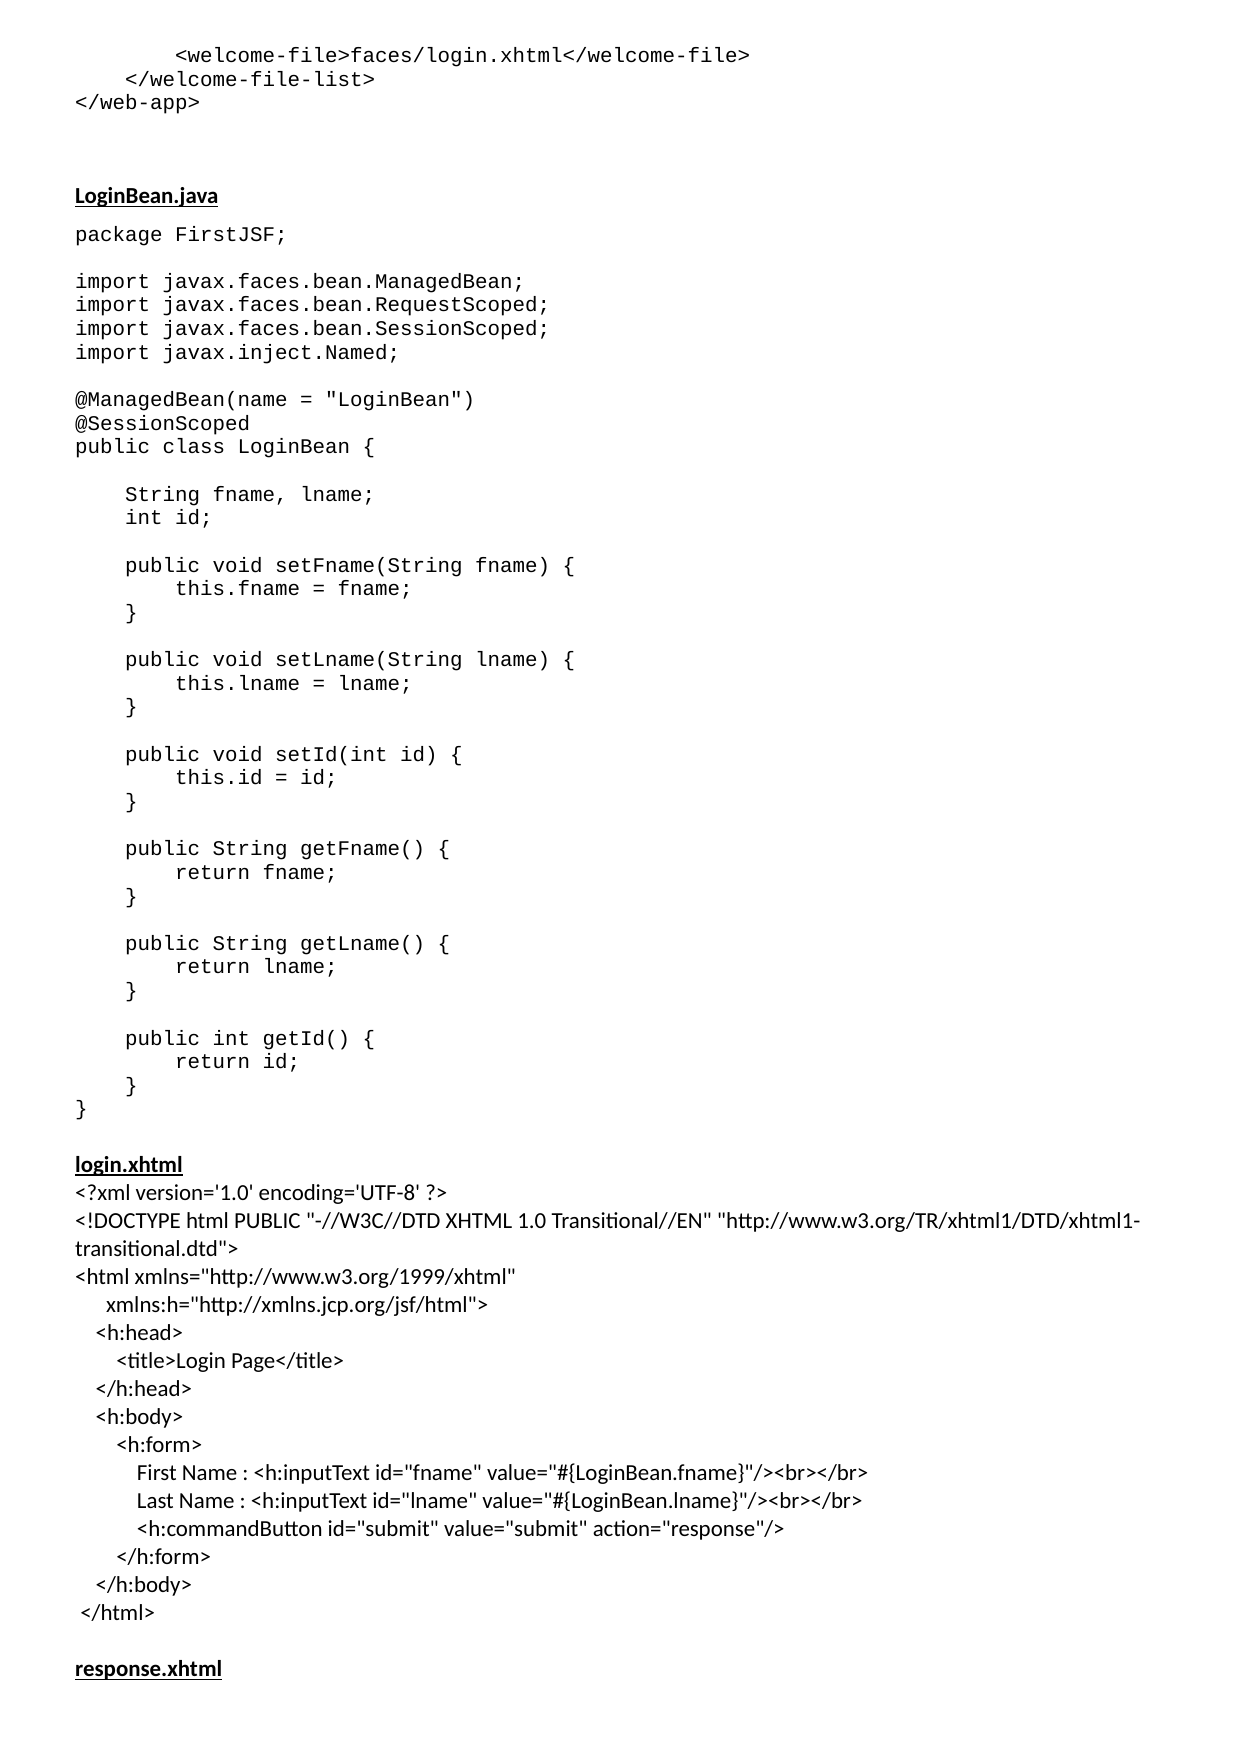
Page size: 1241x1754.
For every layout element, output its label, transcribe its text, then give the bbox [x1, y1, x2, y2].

text </h:form> [75, 1542, 1195, 1570]
text } [75, 886, 1195, 909]
text </h:body> [75, 1570, 1195, 1598]
text @SessionScoped [75, 413, 1195, 436]
text int id; [75, 507, 1195, 531]
text return id; [75, 1051, 1195, 1075]
text LoginBean.java [75, 182, 1195, 209]
text return fname; [75, 862, 1195, 886]
text import javax.faces.bean.SessionScoped; [75, 318, 1195, 342]
text </welcome-file-list> [75, 69, 1195, 92]
text response.xhtml [75, 1654, 1195, 1682]
text </h:head> [75, 1374, 1195, 1402]
text import javax.faces.bean.RequestScoped; [75, 294, 1195, 318]
text public void setId(int id) { [75, 744, 1195, 767]
text Last Name : <h:inputText id="lname" value="#{LoginBean.lname}"/><br></br> [75, 1486, 1195, 1514]
text this.id = id; [75, 767, 1195, 791]
text import javax.inject.Named; [75, 342, 1195, 365]
text } [75, 602, 1195, 626]
text public String getLname() { [75, 933, 1195, 957]
text First Name : <h:inputText id="fname" value="#{LoginBean.fname}"/><br></br> [75, 1458, 1195, 1486]
text } [75, 791, 1195, 815]
text import javax.faces.bean.ManagedBean; [75, 271, 1195, 294]
text xmlns:h="http://xmlns.jcp.org/jsf/html"> [75, 1290, 1195, 1318]
text <h:commandButton id="submit" value="submit" action="response"/> [75, 1514, 1195, 1542]
text login.xhtml [75, 1150, 1195, 1178]
text <title>Login Page</title> [75, 1346, 1195, 1374]
text <h:head> [75, 1318, 1195, 1346]
text public void setLname(String lname) { [75, 649, 1195, 673]
text </html> [75, 1598, 1195, 1626]
text String fname, lname; [75, 484, 1195, 507]
text <html xmlns="http://www.w3.org/1999/xhtml" [75, 1262, 1195, 1290]
text public void setFname(String fname) { [75, 554, 1195, 578]
text public String getFname() { [75, 838, 1195, 862]
text this.lname = lname; [75, 673, 1195, 696]
text } [75, 980, 1195, 1004]
text </web-app> [75, 92, 1195, 116]
text this.fname = fname; [75, 578, 1195, 602]
text } [75, 1098, 1195, 1122]
text <h:body> [75, 1402, 1195, 1430]
text } [75, 696, 1195, 720]
text package FirstJSF; [75, 223, 1195, 247]
text <h:form> [75, 1430, 1195, 1458]
text <welcome-file>faces/login.xhtml</welcome-file> [75, 45, 1195, 69]
text } [75, 1075, 1195, 1098]
text @ManagedBean(name = "LoginBean") [75, 389, 1195, 413]
text <?xml version='1.0' encoding='UTF-8' ?> [75, 1178, 1195, 1206]
text public int getId() { [75, 1027, 1195, 1051]
text return lname; [75, 957, 1195, 980]
text public class LoginBean { [75, 436, 1195, 460]
text <!DOCTYPE html PUBLIC "-//W3C//DTD XHTML 1.0 Transitional//EN" "http://www.w3.org/TR/xhtml1/DTD/xhtml1-transitional.dtd"> [75, 1206, 1195, 1262]
